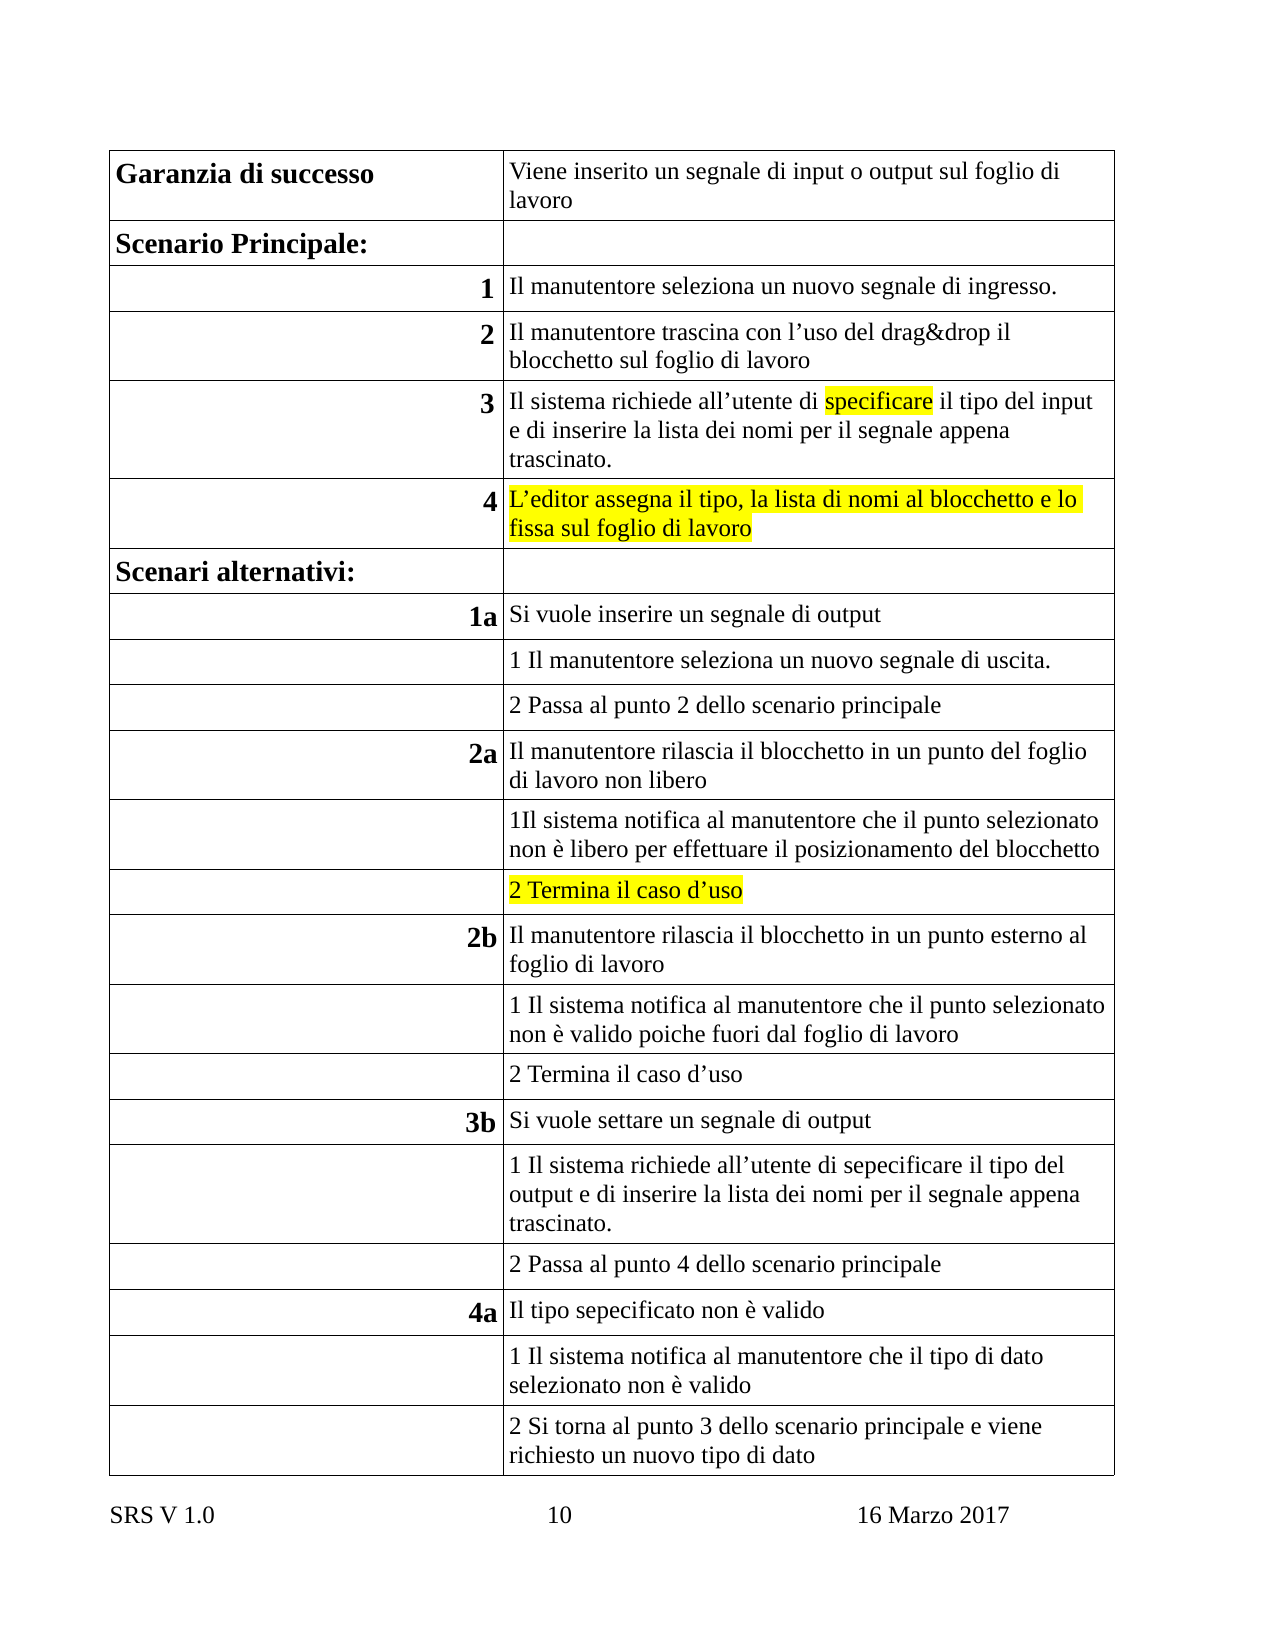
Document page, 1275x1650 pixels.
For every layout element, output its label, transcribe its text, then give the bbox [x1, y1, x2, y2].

table_cell 2 Si torna al punto 3 dello scenario principale e viene richiesto un nuovo tipo di dato [504, 1406, 1114, 1474]
table_cell 4 [110, 479, 503, 548]
table_cell Il manutentore rilascia il blocchetto in un punto del foglio di lavoro non libero [504, 731, 1114, 799]
table_cell 3b [110, 1100, 503, 1144]
table_cell 2 Passa al punto 4 dello scenario principale [504, 1244, 1114, 1288]
table_cell 1 Il sistema notifica al manutentore che il punto selezionato non è valido poiche fuori dal foglio di lavoro [504, 985, 1114, 1053]
table_cell Si vuole settare un segnale di output [504, 1100, 1114, 1144]
table_cell 2b [110, 915, 503, 984]
table_cell 1 [110, 266, 503, 311]
table_cell Il manutentore rilascia il blocchetto in un punto esterno al foglio di lavoro [504, 915, 1114, 984]
table_cell 4a [110, 1290, 503, 1334]
table_cell 1 Il manutentore seleziona un nuovo segnale di uscita. [504, 640, 1114, 684]
table_cell [110, 985, 503, 1053]
table_cell L’editor assegna il tipo, la lista di nomi al blocchetto e lo fissa sul foglio di lavoro [504, 479, 1114, 548]
table_cell 2a [110, 731, 503, 799]
table_cell Garanzia di successo [110, 151, 503, 219]
table_cell 3 [110, 381, 503, 478]
table_cell Si vuole inserire un segnale di output [504, 594, 1114, 639]
table_cell 1Il sistema notifica al manutentore che il punto selezionato non è libero per effettuare il posizionamento del blocchetto [504, 800, 1114, 869]
table_cell [504, 221, 1114, 265]
table_cell Scenario Principale: [110, 221, 503, 265]
table_cell 1 Il sistema richiede all’utente di sepecificare il tipo del output e di inserire la lista dei nomi per il segnale appena trascinato. [504, 1145, 1114, 1242]
table_cell [504, 549, 1114, 593]
table_cell Viene inserito un segnale di input o output sul foglio di lavoro [504, 151, 1114, 219]
table_cell Scenari alternativi: [110, 549, 503, 593]
table_cell Il tipo sepecificato non è valido [504, 1290, 1114, 1334]
table_cell [110, 870, 503, 914]
table_cell [110, 1406, 503, 1474]
table_cell 2 Passa al punto 2 dello scenario principale [504, 685, 1114, 730]
table_cell Il manutentore seleziona un nuovo segnale di ingresso. [504, 266, 1114, 311]
table_cell [110, 1336, 503, 1404]
table_cell [110, 640, 503, 684]
table_cell Il manutentore trascina con l’uso del drag&drop il blocchetto sul foglio di lavoro [504, 312, 1114, 380]
table_cell 1a [110, 594, 503, 639]
table_cell [110, 1145, 503, 1242]
table_cell 2 Termina il caso d’uso [504, 870, 1114, 914]
table_cell 1 Il sistema notifica al manutentore che il tipo di dato selezionato non è valido [504, 1336, 1114, 1404]
table_cell 2 [110, 312, 503, 380]
table_cell [110, 800, 503, 869]
table_cell [110, 1244, 503, 1288]
table_cell [110, 1054, 503, 1099]
table_cell [110, 685, 503, 730]
table_cell 2 Termina il caso d’uso [504, 1054, 1114, 1099]
table_cell Il sistema richiede all’utente di specificare il tipo del input e di inserire la lista dei nomi per il segnale appena trascinato. [504, 381, 1114, 478]
